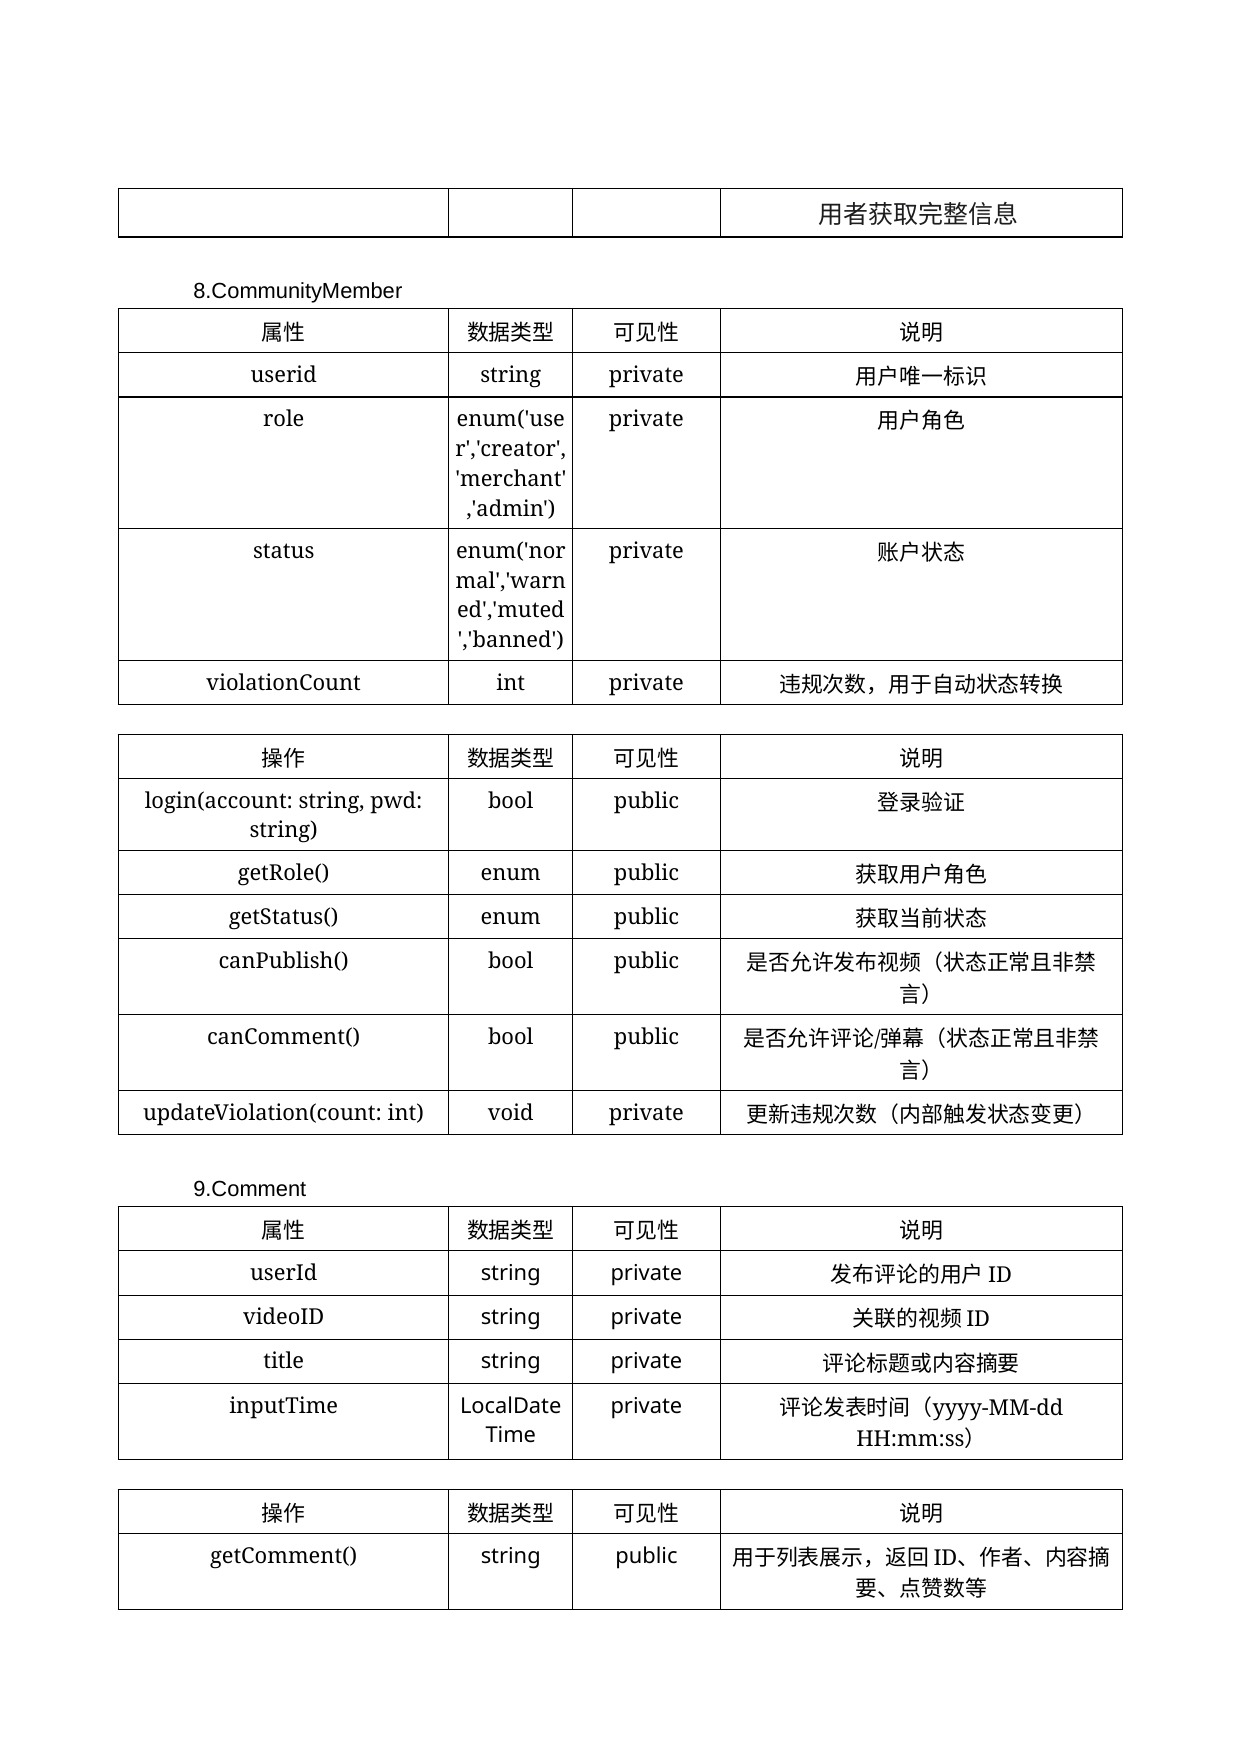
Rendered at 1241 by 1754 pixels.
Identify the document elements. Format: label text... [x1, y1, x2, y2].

table_header 可见性 [573, 309, 720, 352]
table_cell public [573, 779, 720, 850]
table_cell void [449, 1091, 572, 1134]
subtitle 9.Comment [118, 1176, 1122, 1201]
table_cell public [573, 1015, 720, 1090]
table_cell private [573, 1251, 720, 1294]
table_header 数据类型 [449, 1490, 572, 1533]
table_cell int [449, 661, 572, 704]
table_cell public [573, 851, 720, 894]
table_cell 违规次数，用于自动状态转换 [721, 661, 1122, 704]
table_cell public [573, 939, 720, 1014]
table_cell string [449, 1296, 572, 1339]
table_cell [449, 189, 572, 236]
table_cell enum [449, 895, 572, 938]
table_header 属性 [119, 309, 448, 352]
table_cell 关联的视频ID [721, 1296, 1122, 1339]
table_cell 用者获取完整信息 [721, 189, 1122, 236]
table_cell private [573, 1384, 720, 1459]
table_cell videoID [119, 1296, 448, 1339]
table_cell private [573, 353, 720, 396]
table_cell enum('user','creator','merchant','admin') [449, 398, 572, 528]
table_header 数据类型 [449, 1207, 572, 1250]
table_cell private [573, 398, 720, 528]
table_cell 是否允许评论/弹幕（状态正常且非禁言） [721, 1015, 1122, 1090]
table_header 属性 [119, 1207, 448, 1250]
table_header 可见性 [573, 735, 720, 778]
table_header 可见性 [573, 1207, 720, 1250]
table_cell 是否允许发布视频（状态正常且非禁言） [721, 939, 1122, 1014]
table_cell string [449, 353, 572, 396]
table_cell 获取当前状态 [721, 895, 1122, 938]
table_cell userId [119, 1251, 448, 1294]
table_cell [573, 189, 720, 236]
table_cell violationCount [119, 661, 448, 704]
table_cell string [449, 1251, 572, 1294]
table_cell public [573, 895, 720, 938]
table_cell private [573, 1340, 720, 1383]
table_cell private [573, 1091, 720, 1134]
table_cell getComment() [119, 1534, 448, 1609]
table_cell inputTime [119, 1384, 448, 1459]
table_cell 用于列表展示，返回ID、作者、内容摘要、点赞数等 [721, 1534, 1122, 1609]
table_cell userid [119, 353, 448, 396]
table_header 说明 [721, 309, 1122, 352]
table_cell 评论发表时间（yyyy-MM-dd HH:mm:ss） [721, 1384, 1122, 1459]
table_cell LocalDateTime [449, 1384, 572, 1459]
table_cell private [573, 661, 720, 704]
table_header 说明 [721, 1490, 1122, 1533]
table_cell private [573, 529, 720, 660]
table_cell 用户角色 [721, 398, 1122, 528]
table_cell login(account: string, pwd: string) [119, 779, 448, 850]
table_cell updateViolation(count: int) [119, 1091, 448, 1134]
table_cell status [119, 529, 448, 660]
table_cell canPublish() [119, 939, 448, 1014]
table_cell title [119, 1340, 448, 1383]
subtitle 8.CommunityMember [118, 278, 1122, 303]
table_cell 更新违规次数（内部触发状态变更） [721, 1091, 1122, 1134]
table_header 操作 [119, 1490, 448, 1533]
table_cell string [449, 1340, 572, 1383]
table_cell 登录验证 [721, 779, 1122, 850]
table_cell [119, 189, 448, 236]
table_cell bool [449, 1015, 572, 1090]
table_cell private [573, 1296, 720, 1339]
table_cell string [449, 1534, 572, 1609]
table_cell canComment() [119, 1015, 448, 1090]
table_cell public [573, 1534, 720, 1609]
table_header 说明 [721, 735, 1122, 778]
table_cell enum [449, 851, 572, 894]
table_cell getStatus() [119, 895, 448, 938]
table_cell 账户状态 [721, 529, 1122, 660]
table_cell enum('normal','warned','muted','banned') [449, 529, 572, 660]
table_cell bool [449, 779, 572, 850]
table_header 说明 [721, 1207, 1122, 1250]
table_cell getRole() [119, 851, 448, 894]
table_header 数据类型 [449, 735, 572, 778]
table_header 数据类型 [449, 309, 572, 352]
table_cell 发布评论的用户ID [721, 1251, 1122, 1294]
table_cell 获取用户角色 [721, 851, 1122, 894]
table_header 可见性 [573, 1490, 720, 1533]
table_cell bool [449, 939, 572, 1014]
table_cell 用户唯一标识 [721, 353, 1122, 396]
table_cell 评论标题或内容摘要 [721, 1340, 1122, 1383]
table_header 操作 [119, 735, 448, 778]
table_cell role [119, 398, 448, 528]
